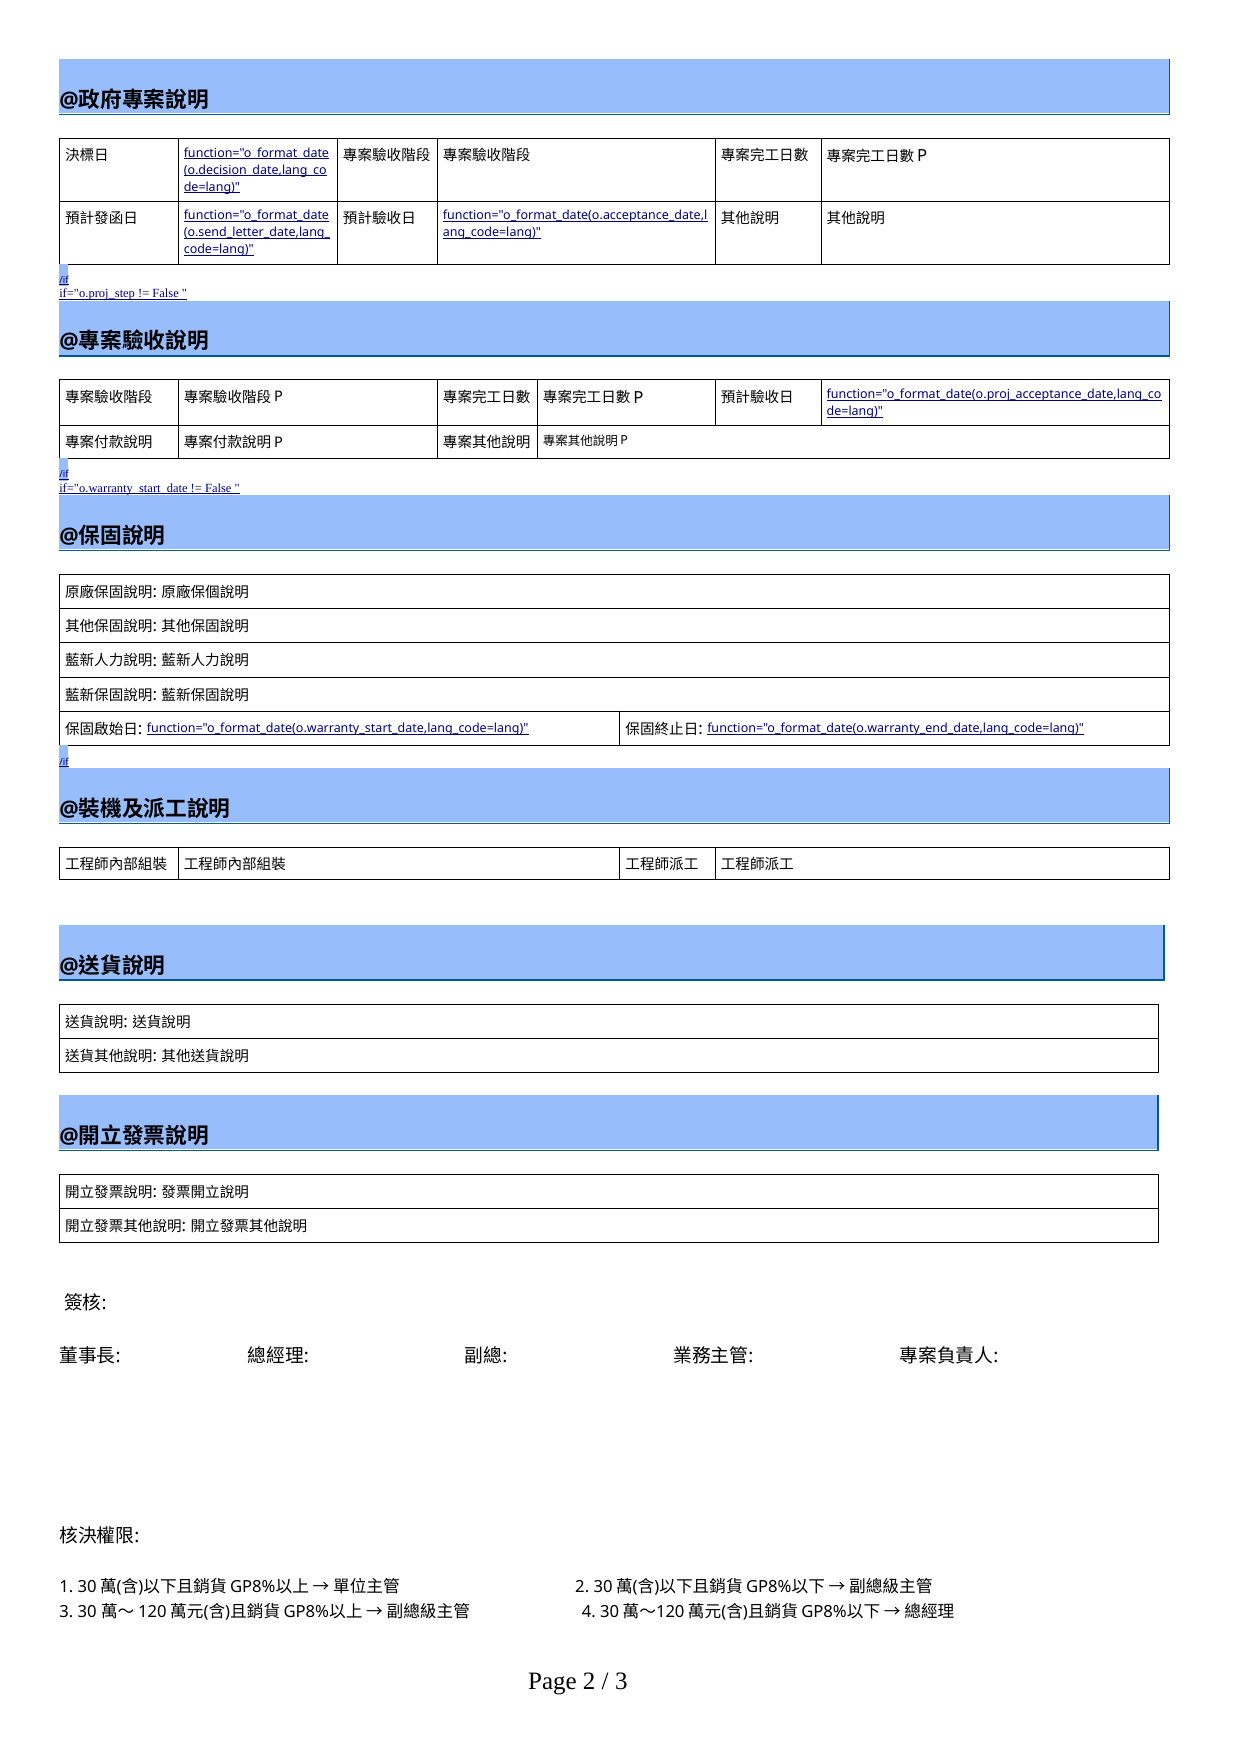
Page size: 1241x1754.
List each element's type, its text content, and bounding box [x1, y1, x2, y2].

table_cell 藍新保固說明: 藍新保固說明 [60, 678, 1169, 711]
table_cell 其他說明 [822, 202, 1169, 263]
text /if [59, 263, 1181, 286]
table_cell 預計發函日 [60, 202, 178, 263]
table_cell 保固終止日: function="o_format_date(o.warranty_end_date,lang_code=lang)" [620, 712, 1169, 745]
table_header 工程師派工 [716, 848, 1169, 879]
text 1. 30萬(含)以下且銷貨GP8%以上 → 單位主管 2. 30萬(含)以下且銷貨GP8%以下 → 副總級主管 [59, 1573, 1181, 1598]
table_header 專案完工日數P [538, 380, 715, 425]
table_header 工程師內部組裝 [179, 848, 619, 879]
table_header 專案驗收階段 [338, 139, 437, 201]
text /if [59, 458, 1181, 481]
table_header function="o_format_date(o.decision_date,lang_code=lang)" [179, 139, 337, 201]
table_cell 其他保固說明: 其他保固說明 [60, 609, 1169, 642]
text if="o.warranty_start_date != False " [59, 481, 1181, 495]
table_header 原廠保固說明: 原廠保個說明 [60, 575, 1169, 608]
text /if [59, 745, 1181, 768]
text 簽核: [59, 1288, 1181, 1315]
table_header 工程師內部組裝 [60, 848, 178, 879]
table_header 專案驗收階段 [438, 139, 715, 201]
table_header @專案驗收說明 [59, 301, 1169, 355]
table_header 開立發票說明: 發票開立說明 [60, 1175, 1158, 1208]
table_cell 藍新人力說明: 藍新人力說明 [60, 643, 1169, 677]
table_header @送貨說明 [59, 925, 1163, 979]
table_header 專案完工日數P [822, 139, 1169, 201]
table_header @保固說明 [59, 495, 1169, 549]
table_header 送貨說明: 送貨說明 [60, 1005, 1158, 1038]
table_header 專案完工日數 [438, 380, 537, 425]
table_header @開立發票說明 [59, 1095, 1157, 1149]
table_cell 專案其他說明P [538, 426, 1169, 458]
table_cell 專案其他說明 [438, 426, 537, 458]
table_cell 保固啟始日: function="o_format_date(o.warranty_start_date,lang_code=lang)" [60, 712, 619, 745]
text 核決權限: [59, 1521, 1181, 1548]
table_header 決標日 [60, 139, 178, 201]
table_header @政府專案說明 [59, 59, 1169, 113]
table_cell function="o_format_date(o.send_letter_date,lang_code=lang)" [179, 202, 337, 263]
table_header function="o_format_date(o.proj_acceptance_date,lang_code=lang)" [822, 380, 1169, 425]
table_cell 專案付款說明P [179, 426, 437, 458]
table_cell 專案付款說明 [60, 426, 178, 458]
text 董事長: 總經理: 副總: 業務主管: 專案負責人: [59, 1341, 1181, 1368]
table_header 預計驗收日 [716, 380, 821, 425]
table_header 工程師派工 [620, 848, 715, 879]
text if="o.proj_step != False " [59, 286, 1181, 301]
table_header 專案驗收階段 [60, 380, 178, 425]
table_header 專案完工日數 [716, 139, 821, 201]
table_cell 預計驗收日 [338, 202, 437, 263]
table_cell 其他說明 [716, 202, 821, 263]
table_header @裝機及派工說明 [59, 768, 1169, 822]
table_cell 送貨其他說明: 其他送貨說明 [60, 1039, 1158, 1072]
table_cell 開立發票其他說明: 開立發票其他說明 [60, 1209, 1158, 1242]
table_cell function="o_format_date(o.acceptance_date,lang_code=lang)" [438, 202, 715, 263]
table_header 專案驗收階段P [179, 380, 437, 425]
text 3. 30 萬～ 120萬元(含)且銷貨GP8%以上 → 副總級主管 4. 30萬～120萬元(含)且銷貨GP8%以下 → 總經理 [59, 1598, 1181, 1622]
